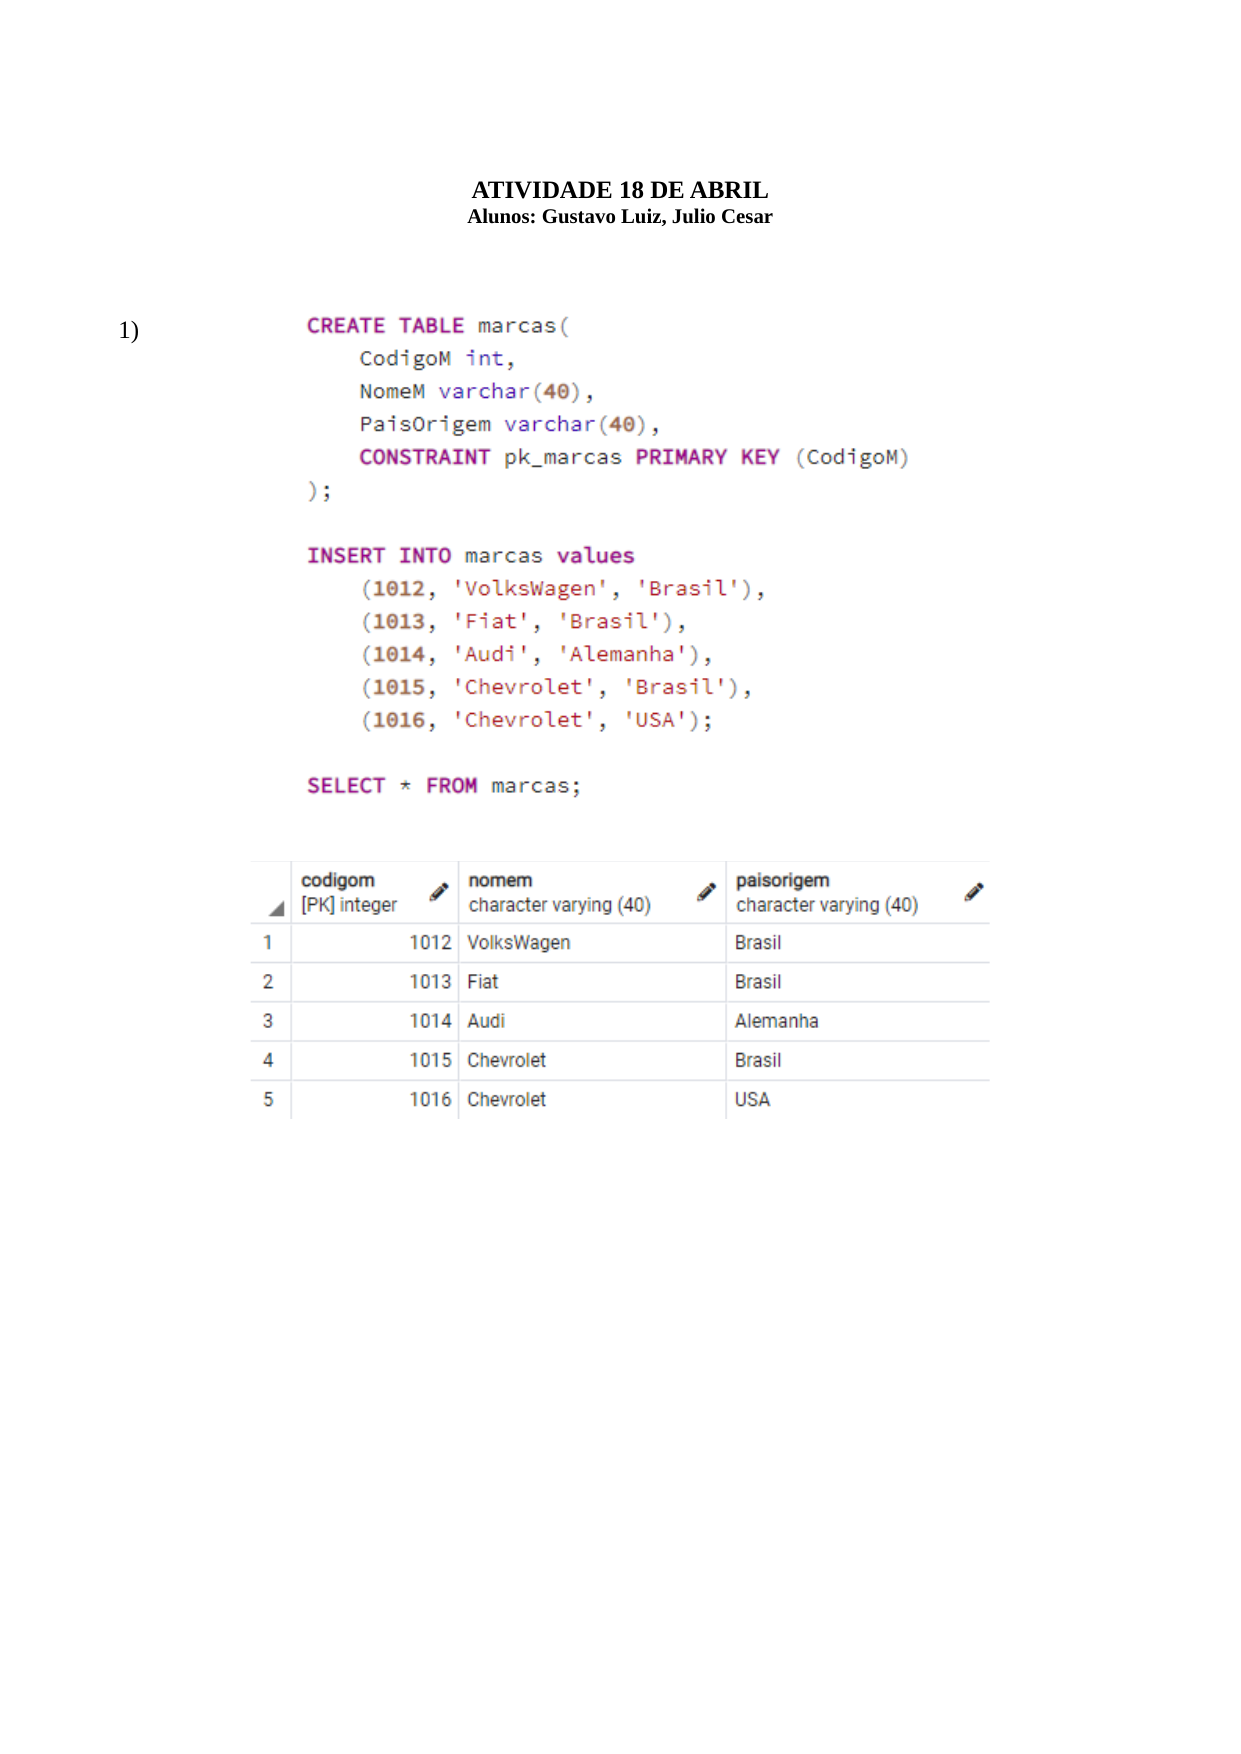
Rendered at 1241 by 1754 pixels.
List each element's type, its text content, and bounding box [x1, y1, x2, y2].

picture [250, 861, 990, 1119]
text 1) [118, 315, 304, 343]
text ATIVIDADE 18 DE ABRIL [118, 176, 1122, 204]
text Alunos: Gustavo Luiz, Julio Cesar [118, 204, 1122, 228]
picture [304, 314, 936, 810]
text [936, 315, 1122, 343]
